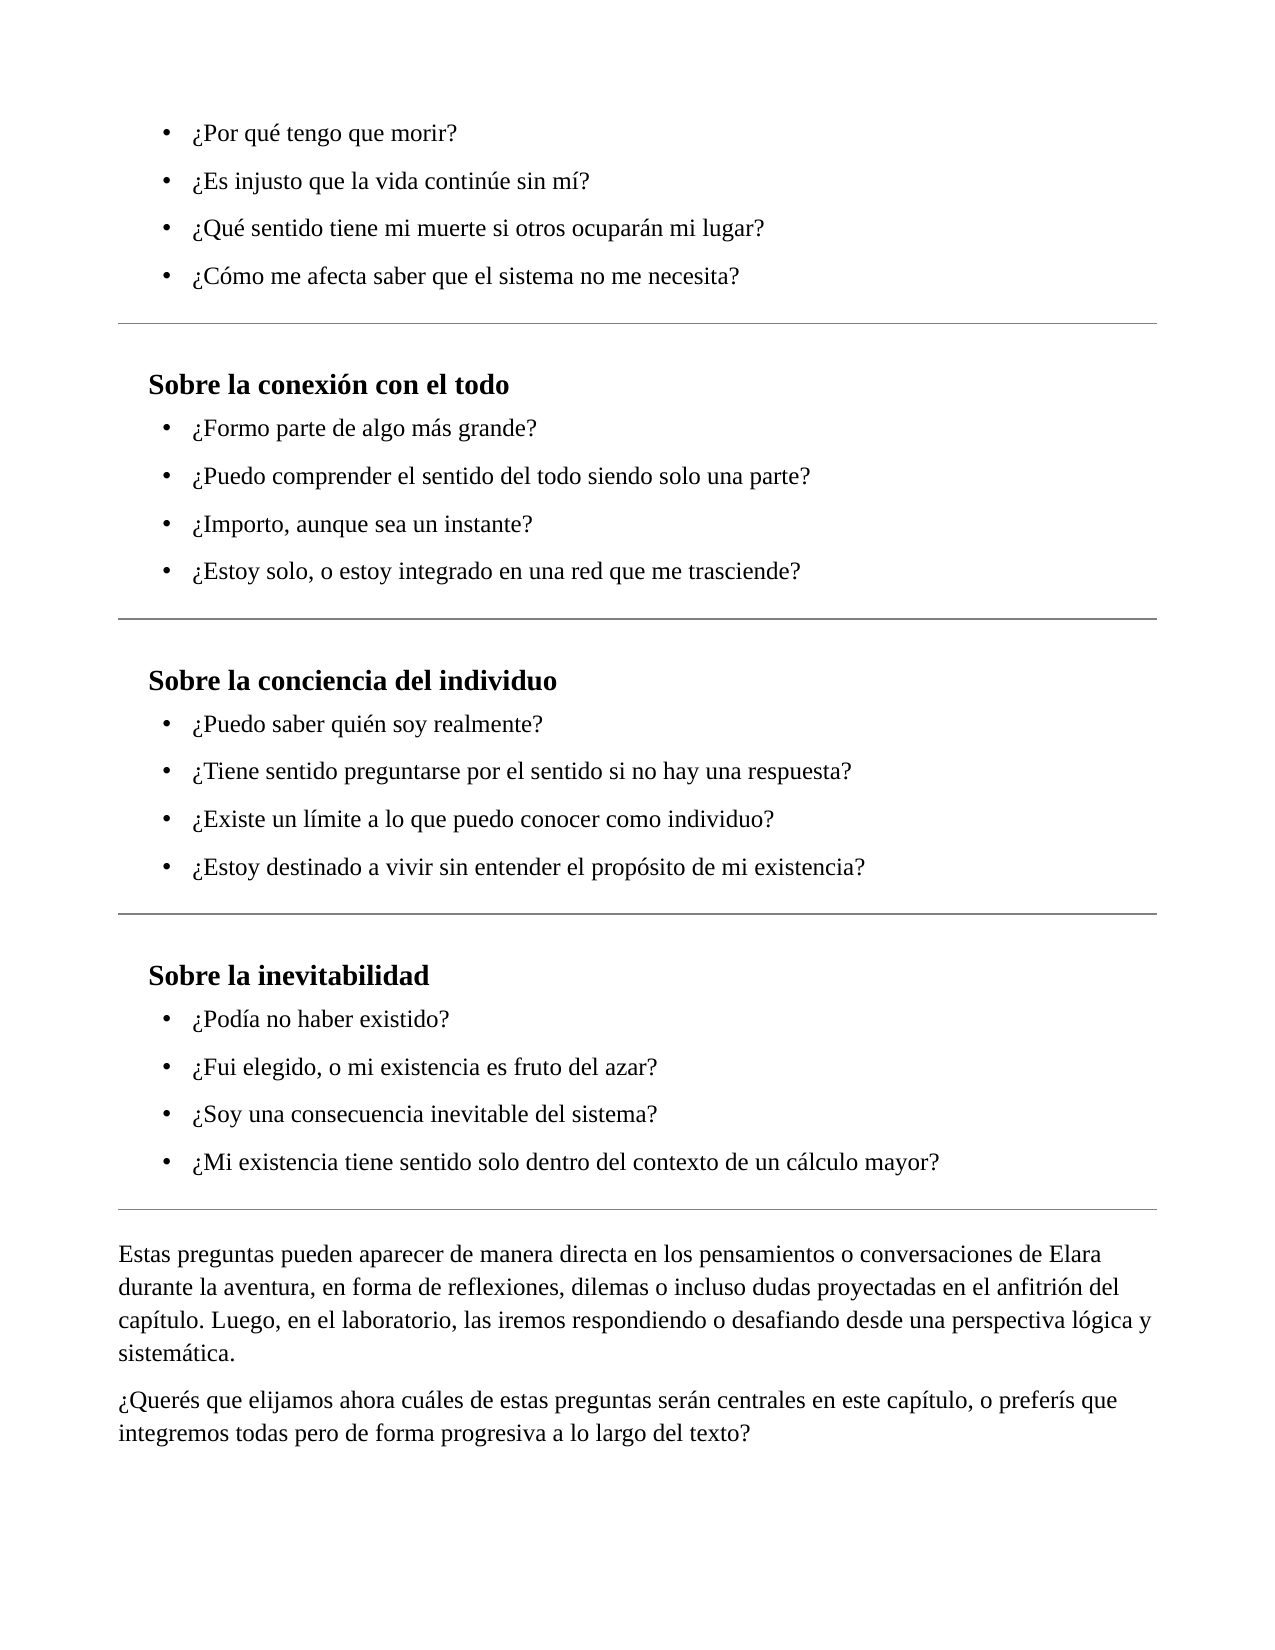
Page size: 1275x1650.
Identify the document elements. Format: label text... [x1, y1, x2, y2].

list ¿Fui elegido, o mi existencia es fruto del azar? [162, 1052, 1157, 1080]
subtitle 🌀 Sobre la inevitabilidad [118, 958, 1157, 992]
list ¿Cómo me afecta saber que el sistema no me necesita? [162, 261, 1157, 290]
subtitle 🧠 Sobre la conciencia del individuo [118, 663, 1157, 696]
list ¿Estoy solo, o estoy integrado en una red que me trasciende? [162, 556, 1157, 585]
list ¿Importo, aunque sea un instante? [162, 509, 1157, 537]
list ¿Soy una consecuencia inevitable del sistema? [162, 1099, 1157, 1128]
text Estas preguntas pueden aparecer de manera directa en los pensamientos o conversaciones de Elara durante la aventura, en forma de reflexiones, dilemas o incluso dudas proyectadas en el anfitrión del capítulo. Luego, en el laboratorio, las iremos respondiendo o desafiando desde una perspectiva lógica y sistemática. [118, 1239, 1157, 1367]
list ¿Estoy destinado a vivir sin entender el propósito de mi existencia? [162, 852, 1157, 880]
text ¿Querés que elijamos ahora cuáles de estas preguntas serán centrales en este capítulo, o preferís que integremos todas pero de forma progresiva a lo largo del texto? [118, 1385, 1157, 1447]
list ¿Mi existencia tiene sentido solo dentro del contexto de un cálculo mayor? [162, 1147, 1157, 1176]
list ¿Puedo saber quién soy realmente? [162, 709, 1157, 737]
list ¿Tiene sentido preguntarse por el sentido si no hay una respuesta? [162, 756, 1157, 785]
list ¿Por qué tengo que morir? [162, 118, 1157, 147]
list ¿Podía no haber existido? [162, 1004, 1157, 1033]
list ¿Qué sentido tiene mi muerte si otros ocuparán mi lugar? [162, 213, 1157, 242]
subtitle 🌐 Sobre la conexión con el todo [118, 367, 1157, 401]
list ¿Formo parte de algo más grande? [162, 413, 1157, 442]
list ¿Es injusto que la vida continúe sin mí? [162, 166, 1157, 194]
list ¿Puedo comprender el sentido del todo siendo solo una parte? [162, 461, 1157, 490]
list ¿Existe un límite a lo que puedo conocer como individuo? [162, 804, 1157, 833]
